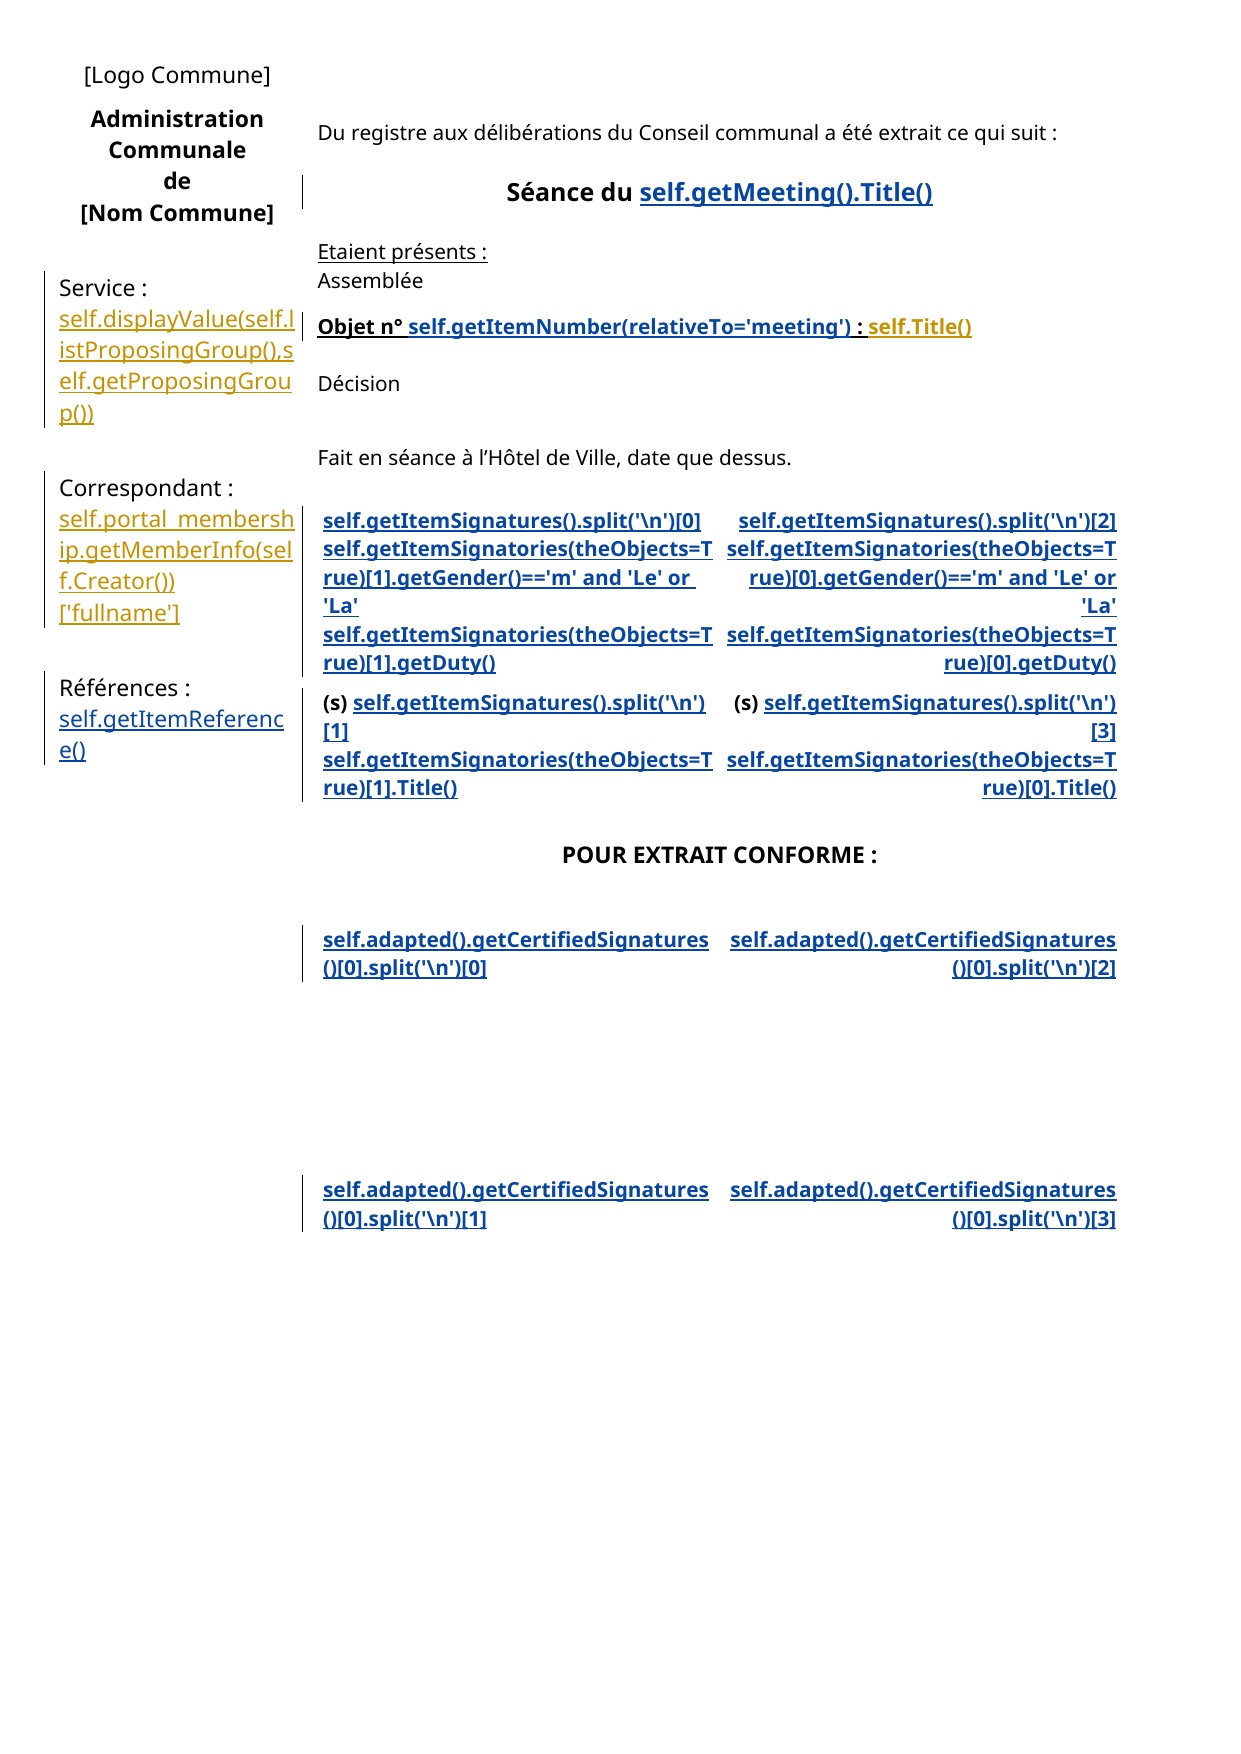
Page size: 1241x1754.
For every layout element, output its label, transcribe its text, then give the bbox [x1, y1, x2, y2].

table_cell [720, 988, 1122, 1169]
text Assemblée [317, 266, 1122, 294]
table_cell (s) self.getItemSignatures().split('\n')[1] self.getItemSignatories(theObjects=True)[1].Title() [317, 683, 719, 808]
table_cell [317, 988, 719, 1169]
table_header self.getItemSignatures().split('\n')[0] self.getItemSignatories(theObjects=True)[1].getGender()=='m' and 'Le' or 'La' self.getItemSignatories(theObjects=True)[1].getDuty() [317, 500, 719, 682]
table_header self.adapted().getCertifiedSignatures()[0].split('\n')[2] [720, 919, 1122, 987]
text Service : self.displayValue(self.l [59, 240, 295, 329]
table_header self.getItemSignatures().split('\n')[2] self.getItemSignatories(theObjects=True)[0].getGender()=='m' and 'Le' or 'La' self.getItemSignatories(theObjects=True)[0].getDuty() [720, 500, 1122, 682]
text ip.getMemberInfo(self.Creator())['fullname'] [59, 531, 295, 628]
text Fait en séance à l’Hôtel de Ville, date que dessus. [317, 443, 1122, 500]
text Séance du self.getMeeting().Title() [317, 175, 1122, 209]
text Références : self.getItemReference() [59, 640, 295, 765]
text [Logo Commune] [59, 59, 295, 90]
text POUR EXTRAIT CONFORME : [317, 808, 1122, 901]
table_cell self.adapted().getCertifiedSignatures()[0].split('\n')[1] [317, 1170, 719, 1238]
text Décision [317, 369, 1122, 397]
text Etaient présents : [317, 209, 1122, 266]
text istProposingGroup(),self.getProposingGroup()) [59, 331, 295, 428]
text Administration Communale de [Nom Commune] [59, 103, 295, 228]
text Correspondant : self.portal_membersh [59, 440, 295, 529]
text Du registre aux délibérations du Conseil communal a été extrait ce qui suit : [317, 118, 1122, 175]
table_header self.adapted().getCertifiedSignatures()[0].split('\n')[0] [317, 919, 719, 987]
table_cell self.adapted().getCertifiedSignatures()[0].split('\n')[3] [720, 1170, 1122, 1238]
table_cell (s) self.getItemSignatures().split('\n')[3] self.getItemSignatories(theObjects=True)[0].Title() [720, 683, 1122, 808]
text Objet n° self.getItemNumber(relativeTo='meeting') : self.Title() [317, 312, 1122, 341]
